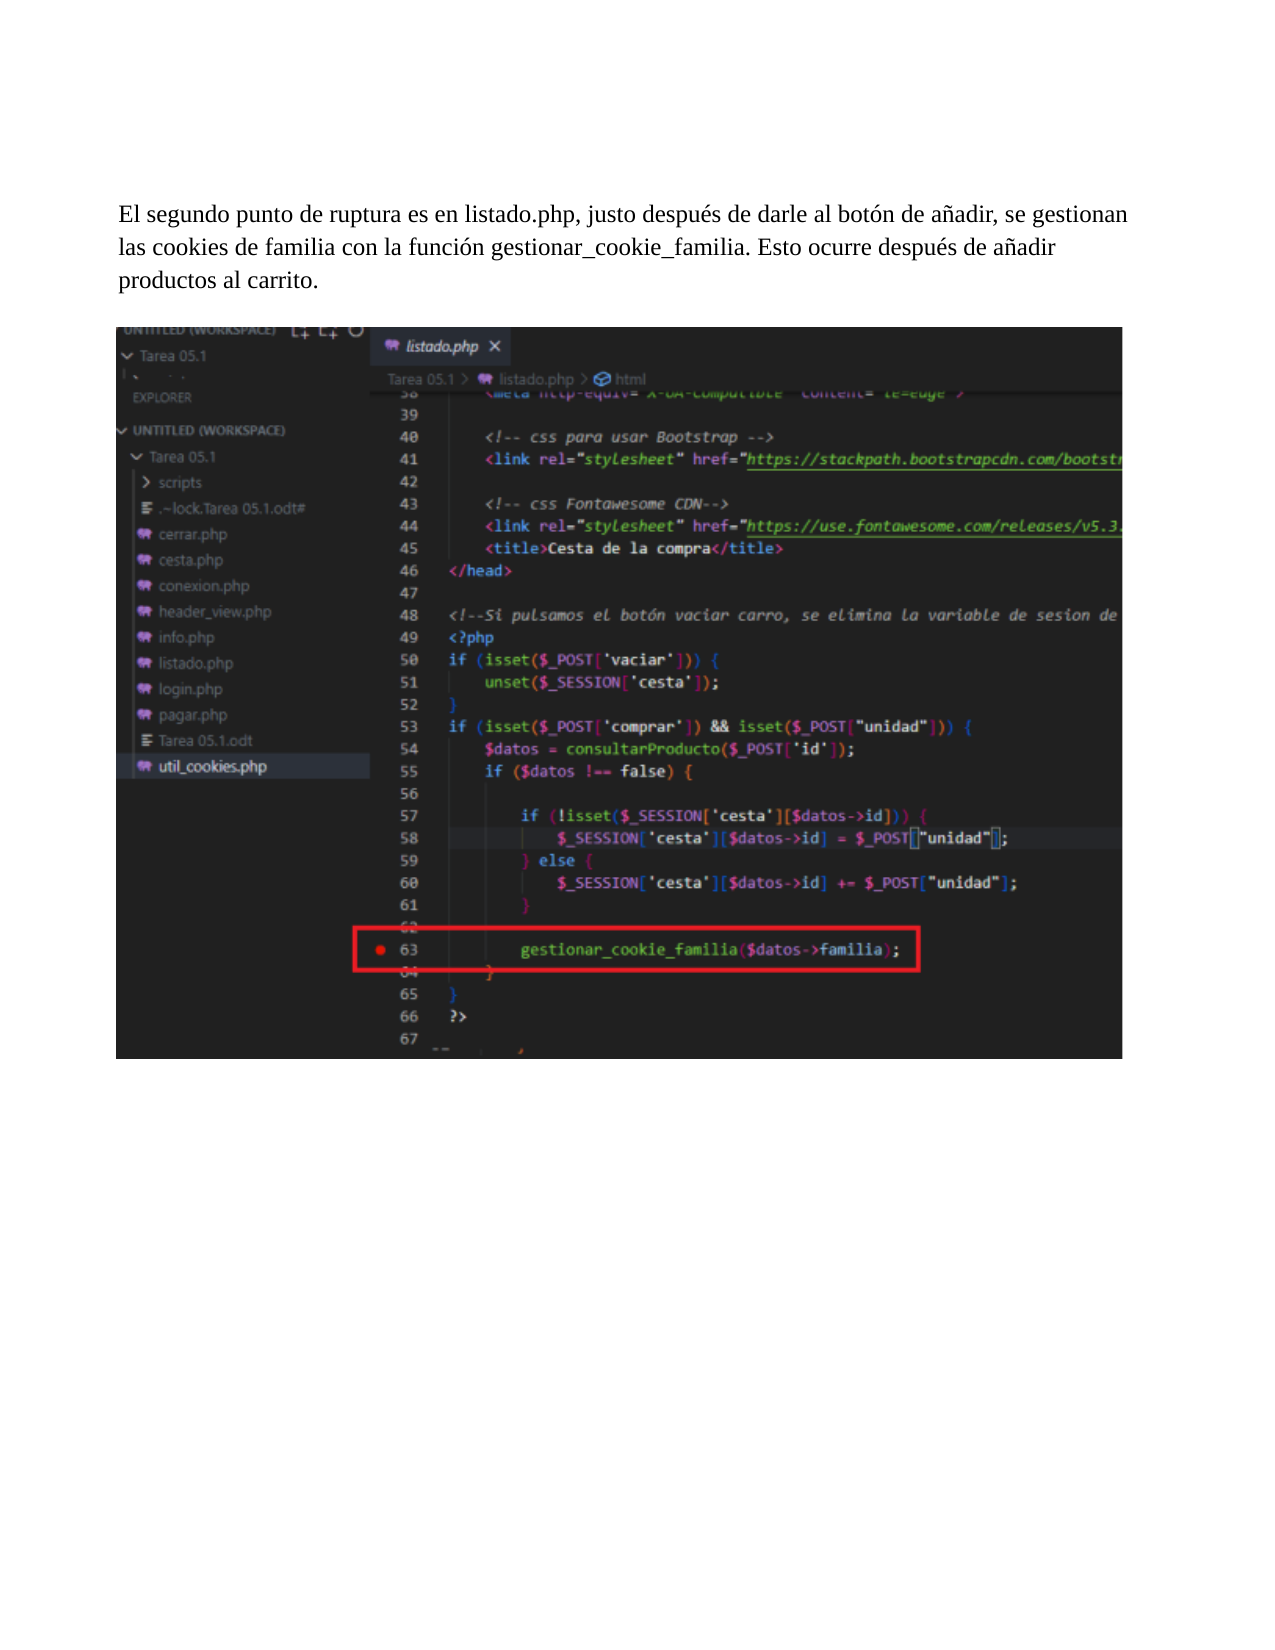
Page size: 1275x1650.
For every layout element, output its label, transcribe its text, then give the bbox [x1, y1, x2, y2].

text El segundo punto de ruptura es en listado.php, justo después de darle al botón de añadir, se gestionan las cookies de familia con la función gestionar_cookie_familia. Esto ocurre después de añadir productos al carrito. [118, 166, 1157, 1120]
picture [116, 327, 1123, 1059]
